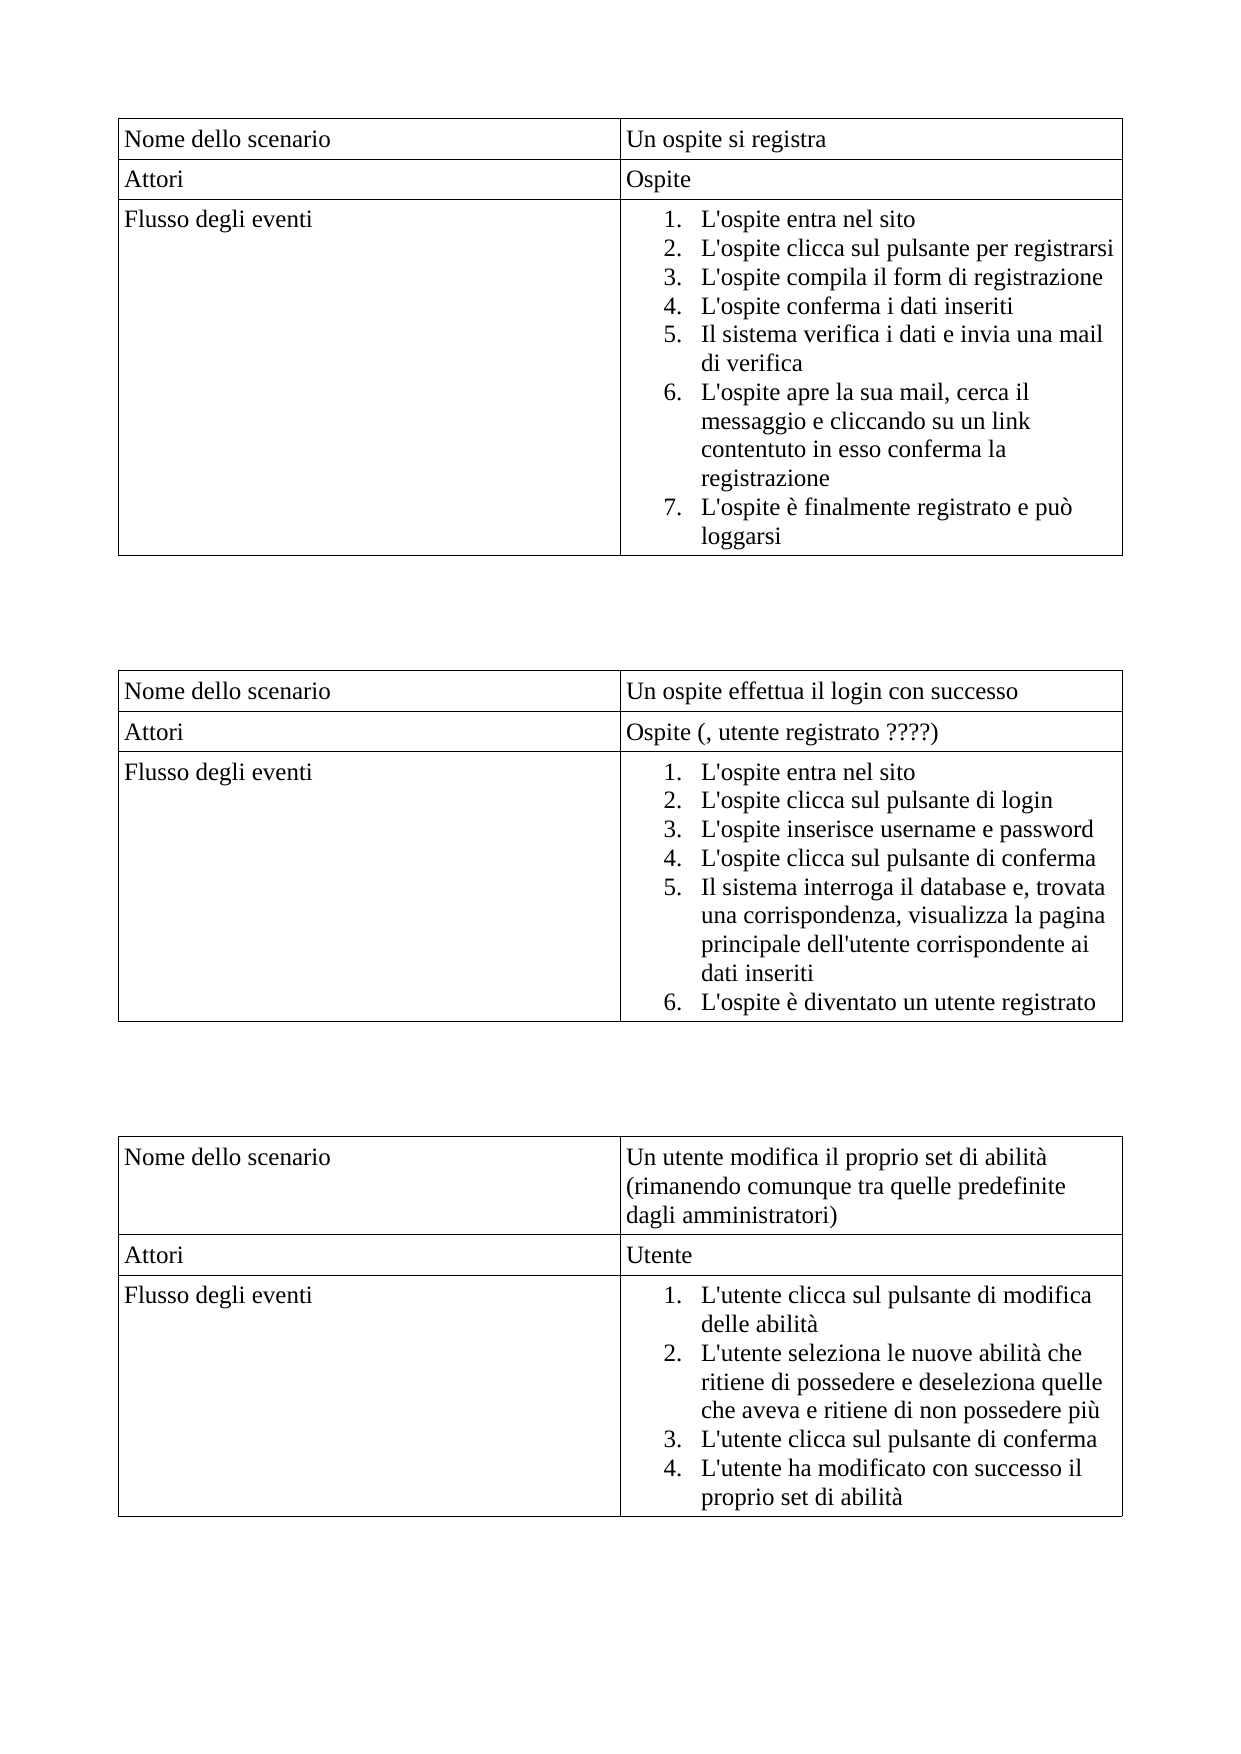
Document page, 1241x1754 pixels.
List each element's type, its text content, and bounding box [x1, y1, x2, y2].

table_cell Utente [621, 1235, 1122, 1274]
table_cell Attori [119, 160, 620, 199]
table_cell Flusso degli eventi [119, 200, 620, 555]
table_cell Attori [119, 712, 620, 751]
table_cell Ospite [621, 160, 1122, 199]
table_header Un ospite effettua il login con successo [621, 671, 1122, 711]
table_header Nome dello scenario [119, 671, 620, 711]
table_cell L'utente clicca sul pulsante di modifica delle abilità L'utente seleziona le nuove abilità che ritiene di possedere e deseleziona quelle che aveva e ritiene di non possedere più L'utente clicca sul pulsante di conferma L'utente ha modificato con successo il proprio set di abilità [621, 1276, 1122, 1516]
table_cell Ospite (, utente registrato ????) [621, 712, 1122, 751]
table_header Un utente modifica il proprio set di abilità (rimanendo comunque tra quelle predefinite dagli amministratori) [621, 1137, 1122, 1234]
table_cell Attori [119, 1235, 620, 1274]
table_cell L'ospite entra nel sito L'ospite clicca sul pulsante di login L'ospite inserisce username e password L'ospite clicca sul pulsante di conferma Il sistema interroga il database e, trovata una corrispondenza, visualizza la pagina principale dell'utente corrispondente ai dati inseriti L'ospite è diventato un utente registrato [621, 752, 1122, 1021]
table_header Un ospite si registra [621, 119, 1122, 158]
table_header Nome dello scenario [119, 119, 620, 158]
table_cell Flusso degli eventi [119, 752, 620, 1021]
table_cell L'ospite entra nel sito L'ospite clicca sul pulsante per registrarsi L'ospite compila il form di registrazione L'ospite conferma i dati inseriti Il sistema verifica i dati e invia una mail di verifica L'ospite apre la sua mail, cerca il messaggio e cliccando su un link contentuto in esso conferma la registrazione L'ospite è finalmente registrato e può loggarsi [621, 200, 1122, 555]
table_cell Flusso degli eventi [119, 1276, 620, 1516]
table_header Nome dello scenario [119, 1137, 620, 1234]
